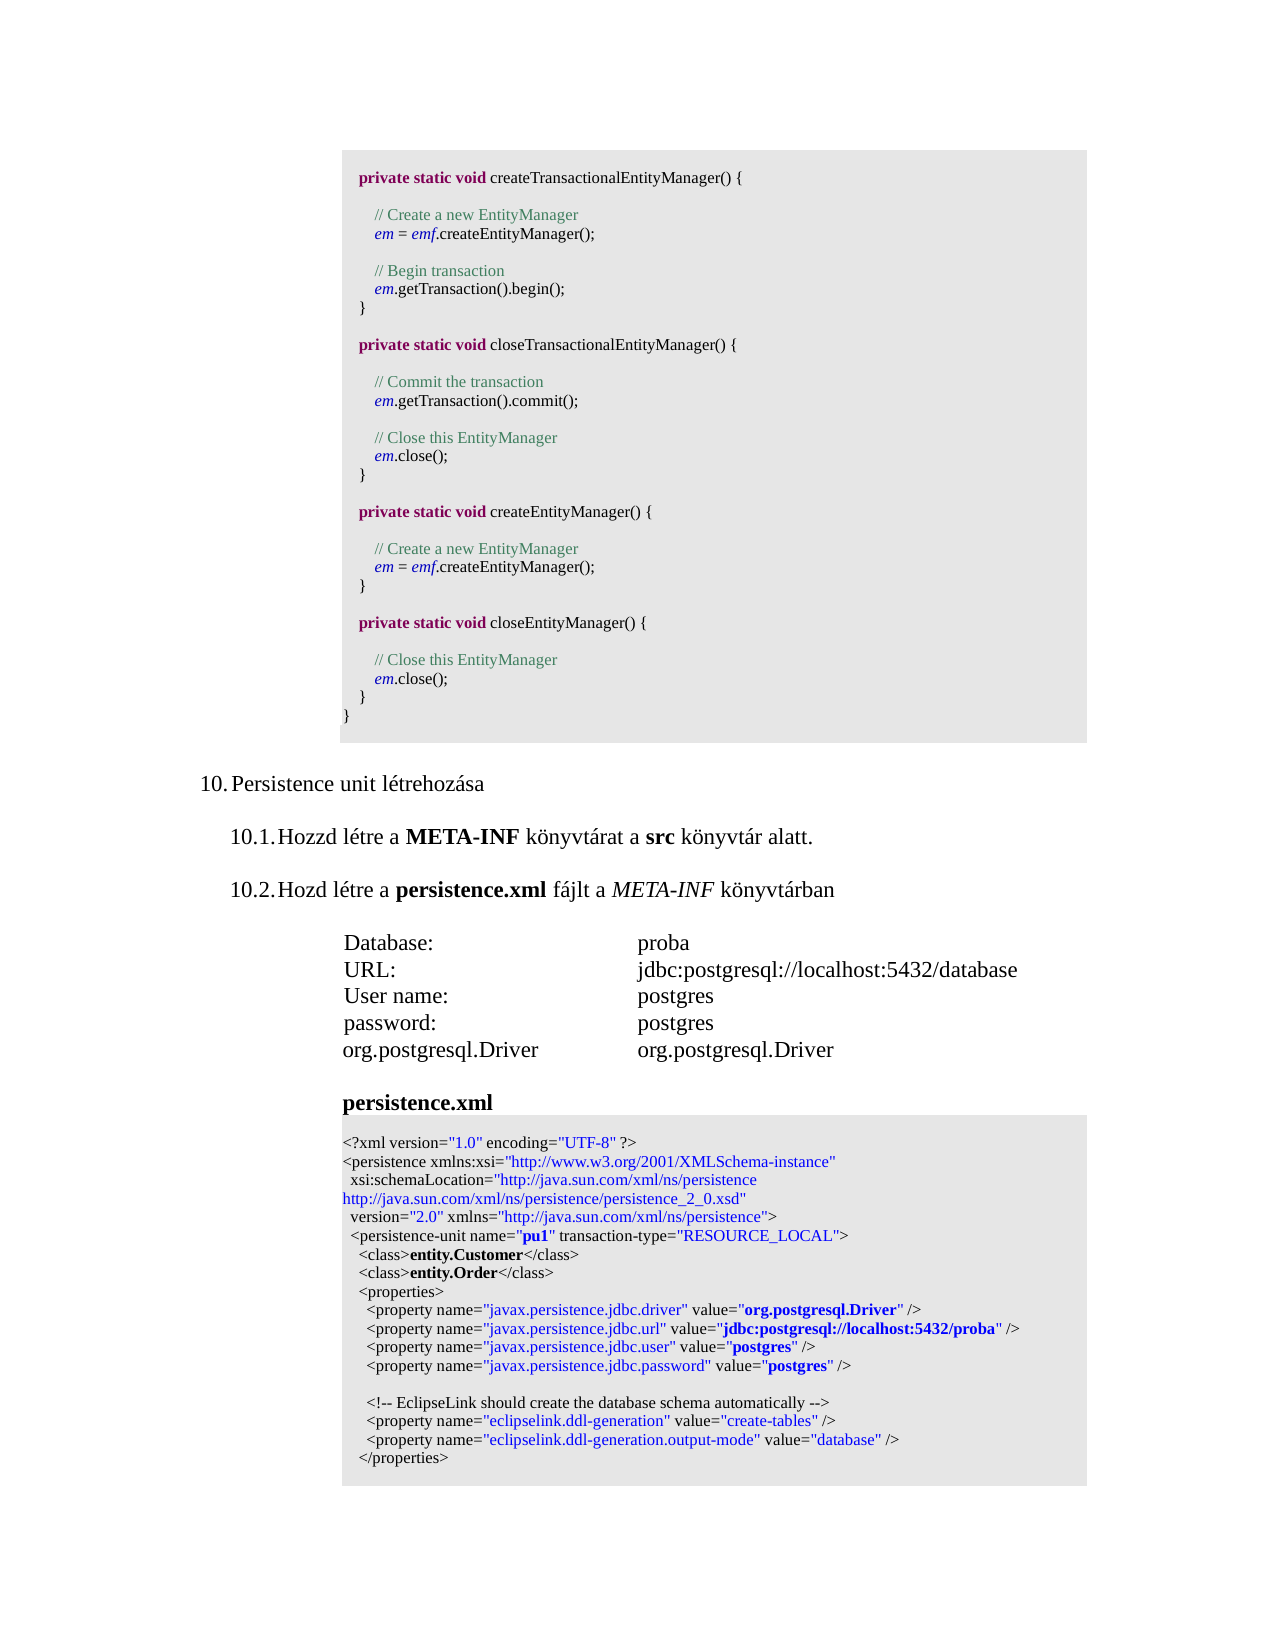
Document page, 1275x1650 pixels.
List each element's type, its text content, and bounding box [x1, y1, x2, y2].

text xsi:schemaLocation="http://java.sun.com/xml/ns/persistence http://java.sun.com/xml/ns/persistence/persistence_2_0.xsd" [342, 1171, 1087, 1208]
text } [342, 688, 1087, 706]
text password: postgres [344, 1009, 1087, 1036]
text <property name="eclipselink.ddl-generation" value="create-tables" /> [342, 1412, 1087, 1430]
text <properties> [342, 1282, 1087, 1301]
text private static void closeTransactionalEntityManager() { [342, 335, 1087, 354]
text private static void closeEntityManager() { [342, 613, 1087, 632]
text <!-- EclipseLink should create the database schema automatically --> [342, 1393, 1087, 1412]
text <property name="javax.persistence.jdbc.driver" value="org.postgresql.Driver" /> [342, 1301, 1087, 1319]
text em = emf.createEntityManager(); [342, 558, 1087, 576]
text <class>entity.Order</class> [342, 1263, 1087, 1282]
text // Begin transaction [342, 261, 1087, 280]
text em.close(); [342, 447, 1087, 465]
text <?xml version="1.0" encoding="UTF-8" ?> [342, 1134, 1087, 1152]
text <persistence xmlns:xsi="http://www.w3.org/2001/XMLSchema-instance" [342, 1152, 1087, 1171]
text <class>entity.Customer</class> [342, 1245, 1087, 1263]
text em.getTransaction().begin(); [342, 280, 1087, 298]
text em.close(); [342, 669, 1087, 688]
text <persistence-unit name="pu1" transaction-type="RESOURCE_LOCAL"> [342, 1226, 1087, 1245]
text <property name="eclipselink.ddl-generation.output-mode" value="database" /> [342, 1430, 1087, 1449]
text em = emf.createEntityManager(); [342, 224, 1087, 243]
text persistence.xml [342, 1089, 1087, 1115]
text // Close this EntityManager [342, 428, 1087, 447]
text // Commit the transaction [342, 372, 1087, 391]
text <property name="javax.persistence.jdbc.user" value="postgres" /> [342, 1338, 1087, 1356]
text User name: postgres [344, 982, 1087, 1009]
text <property name="javax.persistence.jdbc.url" value="jdbc:postgresql://localhost:5432/proba" /> [342, 1319, 1087, 1338]
text } [342, 298, 1087, 317]
text } [342, 706, 1087, 725]
text em.getTransaction().commit(); [342, 391, 1087, 409]
text private static void createTransactionalEntityManager() { [342, 168, 1087, 187]
text <property name="javax.persistence.jdbc.password" value="postgres" /> [342, 1356, 1087, 1375]
text private static void createEntityManager() { [342, 502, 1087, 521]
text version="2.0" xmlns="http://java.sun.com/xml/ns/persistence"> [342, 1208, 1087, 1226]
text // Create a new EntityManager [342, 539, 1087, 558]
text // Close this EntityManager [342, 651, 1087, 669]
text </properties> [342, 1449, 1087, 1467]
list Persistence unit létrehozása [193, 770, 1087, 796]
text } [342, 576, 1087, 595]
text // Create a new EntityManager [342, 206, 1087, 224]
text Database: proba [344, 929, 1087, 956]
list Hozd létre a persistence.xml fájlt a META-INF könyvtárban [223, 876, 1087, 903]
text URL: jdbc:postgresql://localhost:5432/database [344, 956, 1087, 982]
text } [342, 465, 1087, 484]
text org.postgresql.Driver org.postgresql.Driver [342, 1036, 1087, 1062]
list Hozzd létre a META-INF könyvtárat a src könyvtár alatt. [223, 823, 1087, 849]
